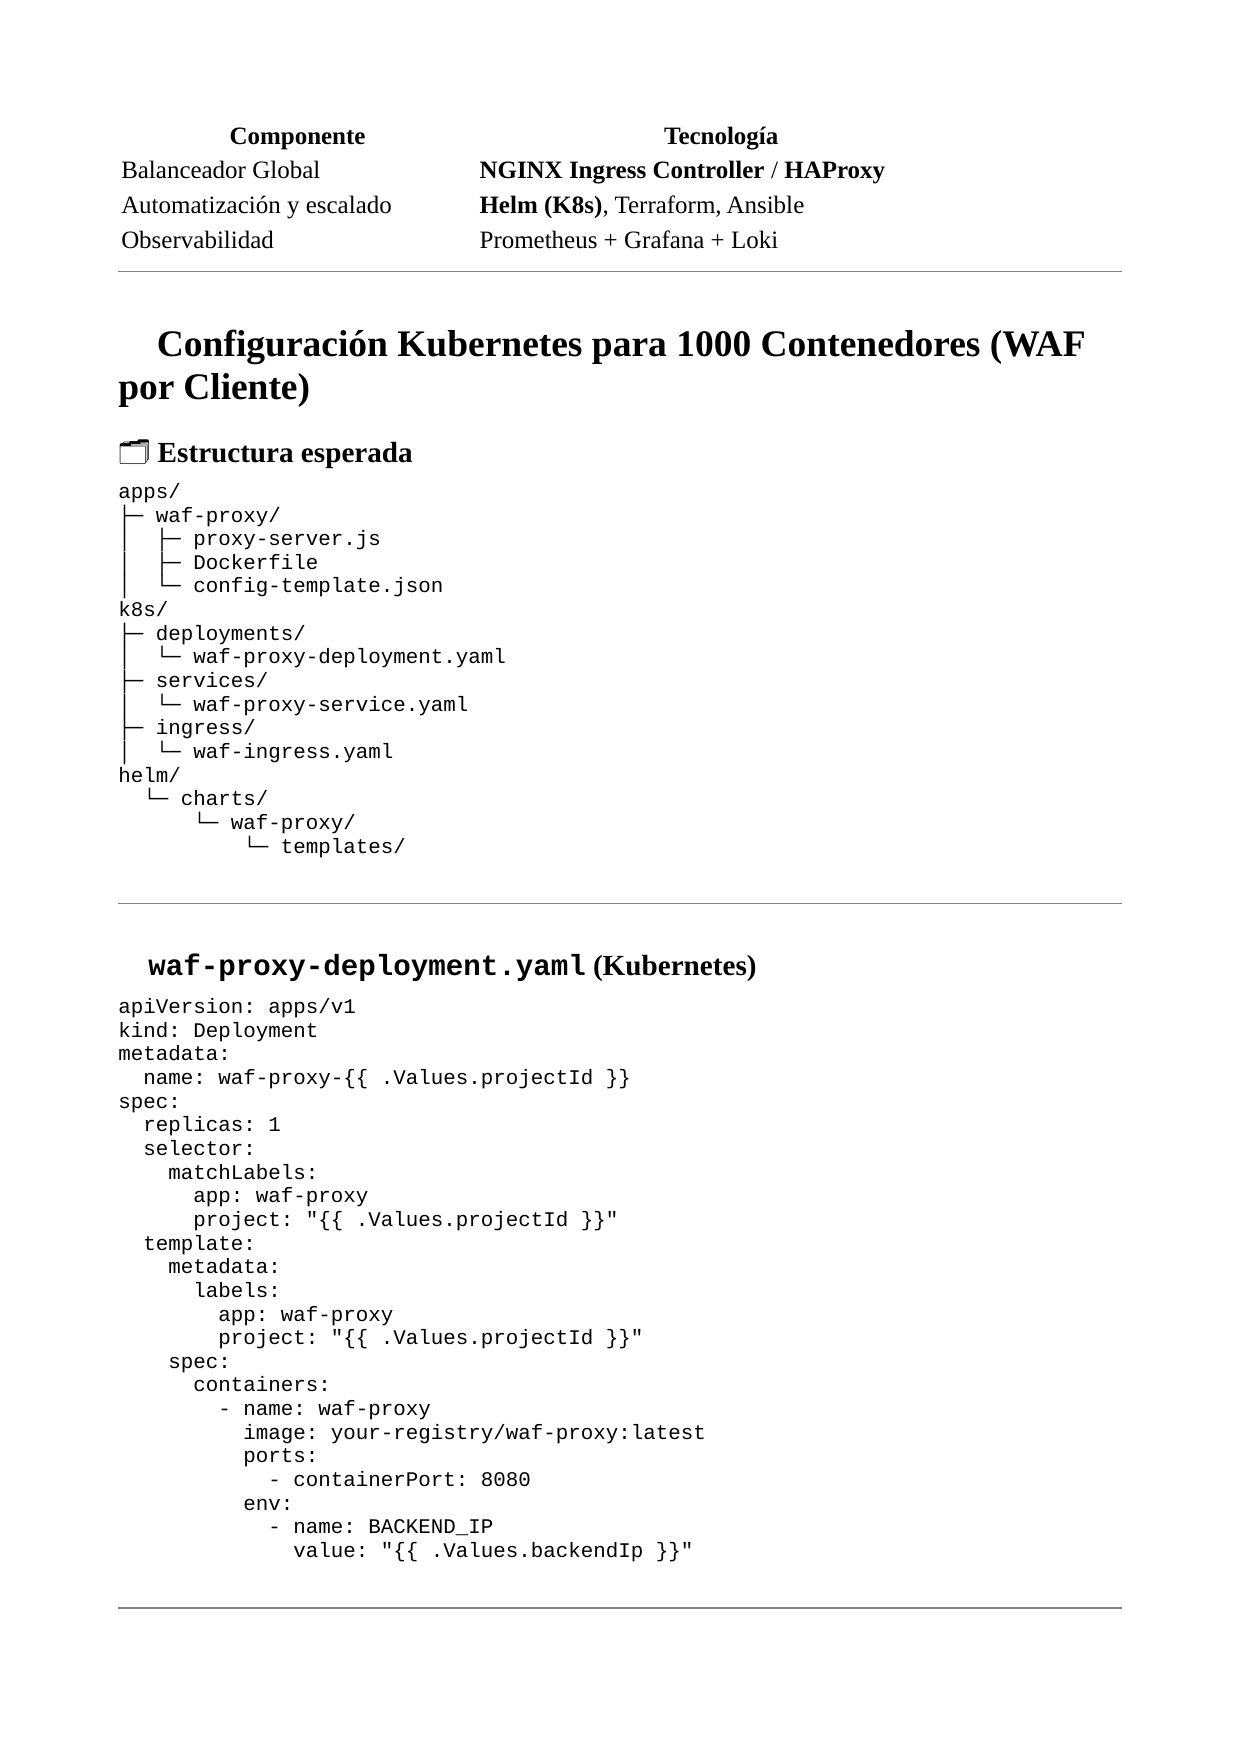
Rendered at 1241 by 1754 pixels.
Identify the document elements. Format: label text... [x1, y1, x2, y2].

text │ ├─ proxy-server.js [118, 528, 1122, 552]
text │ └─ config-template.json [118, 576, 1122, 599]
text project: "{{ .Values.projectId }}" [118, 1209, 1122, 1233]
text replicas: 1 [118, 1114, 1122, 1138]
text containers: [118, 1374, 1122, 1398]
table_header Componente [118, 118, 476, 153]
table_cell Prometheus + Grafana + Loki [476, 222, 966, 256]
text - name: waf-proxy [118, 1398, 1122, 1422]
text ports: [118, 1445, 1122, 1469]
text │ └─ waf-proxy-deployment.yaml [118, 646, 1122, 670]
text spec: [118, 1351, 1122, 1374]
text metadata: [118, 1043, 1122, 1067]
text └─ templates/ [118, 836, 1122, 859]
subtitle 🚢 Configuración Kubernetes para 1000 Contenedores (WAF por Cliente) [118, 322, 1122, 408]
text │ └─ waf-proxy-service.yaml [125, 694, 1122, 717]
text - name: BACKEND_IP [118, 1516, 1122, 1540]
text app: waf-proxy [118, 1303, 1122, 1327]
text ├─ deployments/ [125, 623, 1122, 646]
text │ ├─ Dockerfile [125, 552, 161, 576]
text spec: [118, 1091, 1122, 1114]
text matchLabels: [118, 1162, 1122, 1185]
text template: [118, 1233, 1122, 1256]
text ├─ ingress/ [118, 717, 1122, 741]
text │ ├─ Dockerfile [162, 552, 1122, 576]
table_header Tecnología [476, 118, 966, 153]
text labels: [118, 1280, 1122, 1303]
text ├─ waf-proxy/ [118, 504, 1122, 528]
text kind: Deployment [118, 1020, 1122, 1043]
table_cell Observabilidad [118, 222, 476, 256]
text app: waf-proxy [118, 1185, 1122, 1209]
text │ └─ waf-ingress.yaml [118, 741, 1122, 765]
subtitle 🗂️ Estructura esperada [118, 435, 1122, 468]
text helm/ [118, 765, 1122, 788]
text env: [118, 1493, 1122, 1516]
text └─ waf-proxy/ [118, 812, 1122, 836]
text ├─ services/ [118, 670, 1122, 694]
text metadata: [118, 1256, 1122, 1280]
text name: waf-proxy-{{ .Values.projectId }} [118, 1067, 1122, 1091]
text project: "{{ .Values.projectId }}" [118, 1327, 1122, 1351]
table_cell NGINX Ingress Controller / HAProxy [476, 153, 966, 187]
text - containerPort: 8080 [118, 1469, 1122, 1493]
text value: "{{ .Values.backendIp }}" [118, 1540, 1122, 1564]
table_cell Balanceador Global [118, 153, 476, 187]
table_cell Automatización y escalado [118, 187, 476, 222]
text k8s/ [118, 599, 1122, 623]
table_cell Helm (K8s), Terraform, Ansible [476, 187, 966, 222]
subtitle 📄 waf-proxy-deployment.yaml (Kubernetes) [118, 948, 1122, 984]
text selector: [118, 1138, 1122, 1162]
text image: your-registry/waf-proxy:latest [118, 1422, 1122, 1445]
text └─ charts/ [118, 788, 1122, 812]
text apps/ [118, 481, 1122, 504]
text apiVersion: apps/v1 [118, 996, 1122, 1020]
